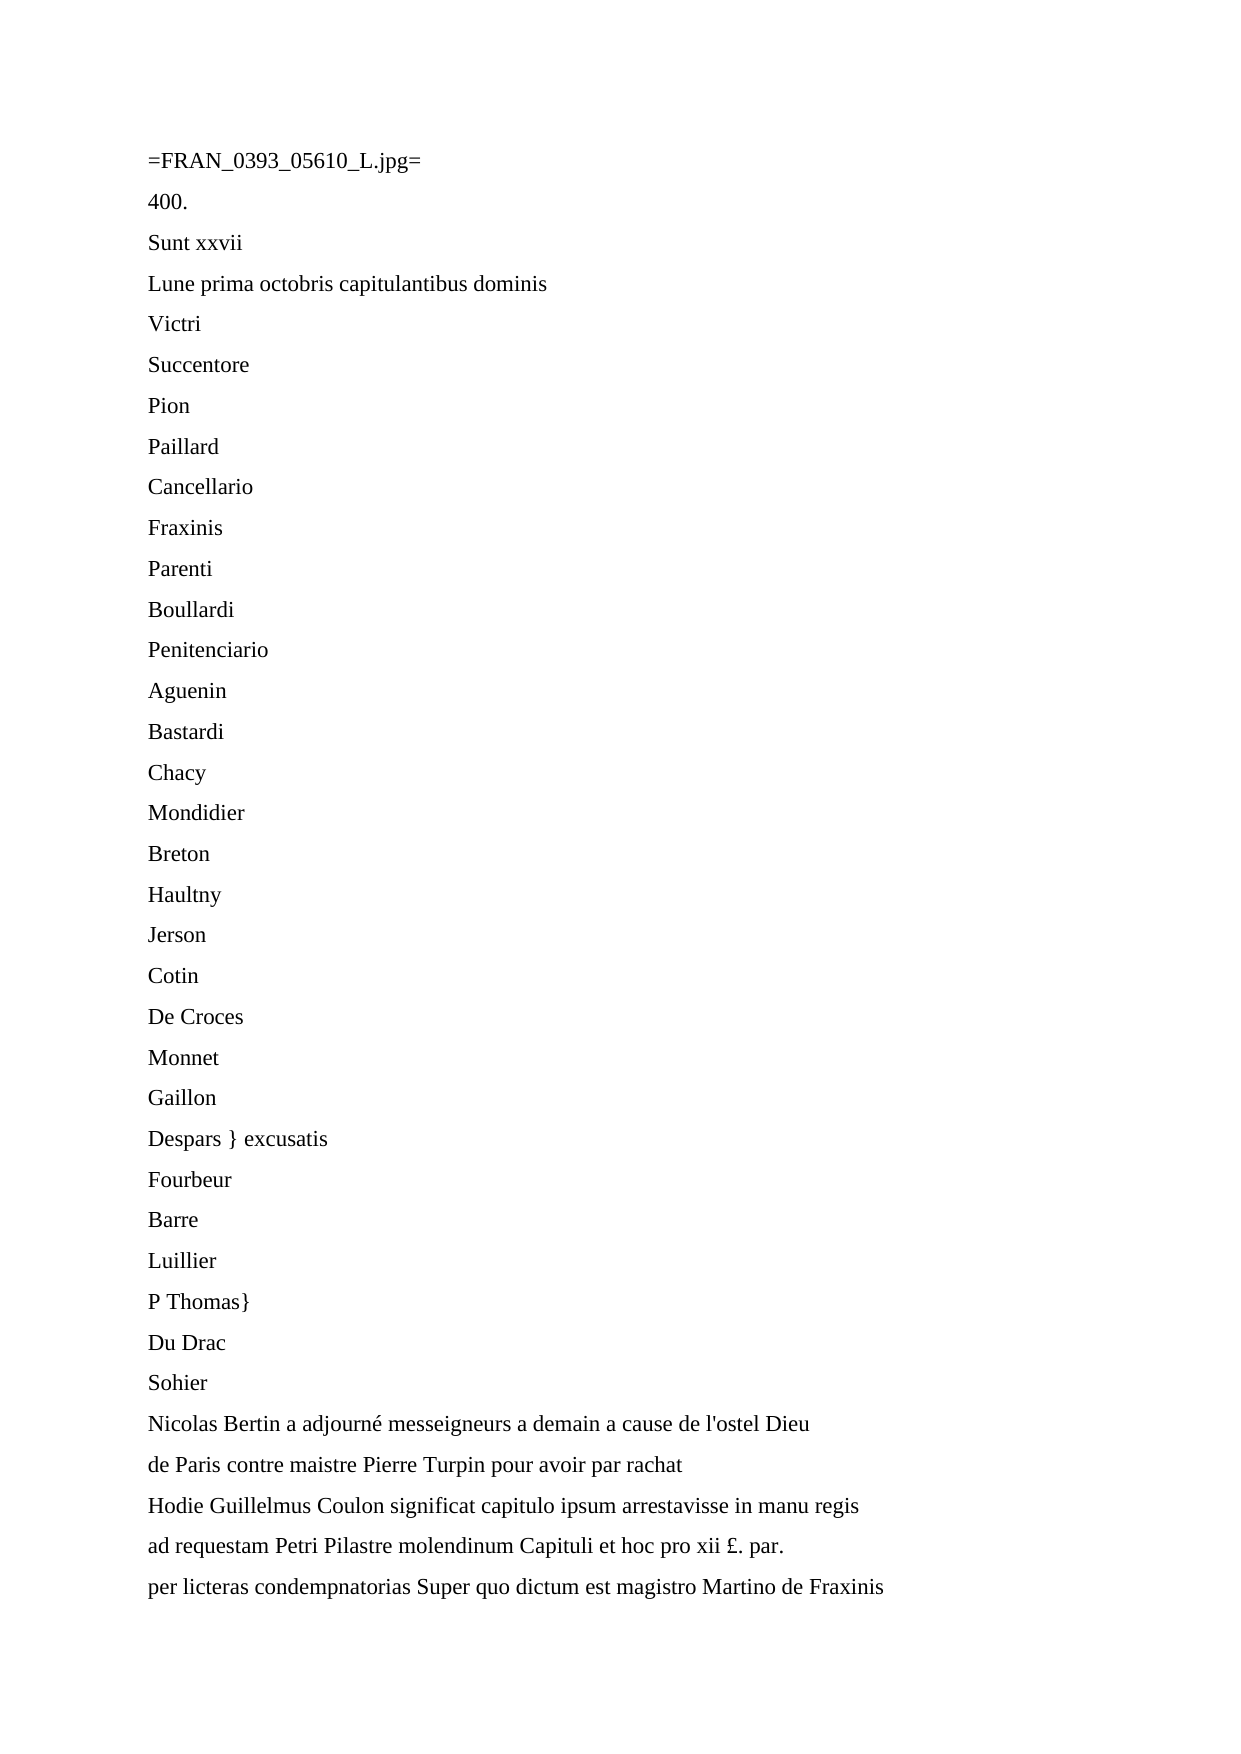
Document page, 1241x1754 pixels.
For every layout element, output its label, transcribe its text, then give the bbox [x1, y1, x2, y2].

text Hodie Guillelmus Coulon significat capitulo ipsum arrestavisse in manu regis [148, 1492, 1093, 1518]
text per licteras condempnatorias Super quo dictum est magistro Martino de Fraxinis [148, 1573, 1093, 1599]
text Lune prima octobris capitulantibus dominis [148, 270, 1093, 296]
text Breton [148, 840, 1093, 866]
text Barre [148, 1207, 1093, 1233]
text Mondidier [148, 799, 1093, 826]
text Monnet [148, 1044, 1093, 1070]
text Sohier [148, 1369, 1093, 1396]
text Jerson [148, 921, 1093, 948]
text Sunt xxvii [148, 229, 1093, 255]
text Cancellario [148, 473, 1093, 500]
text Boullardi [148, 596, 1093, 622]
text Chacy [148, 758, 1093, 785]
text de Paris contre maistre Pierre Turpin pour avoir par rachat [148, 1451, 1093, 1477]
text Gaillon [148, 1084, 1093, 1111]
text ad requestam Petri Pilastre molendinum Capituli et hoc pro xii £. par. [148, 1532, 1093, 1559]
text Bastardi [148, 718, 1093, 744]
text Penitenciario [148, 636, 1093, 663]
text De Croces [148, 1003, 1093, 1029]
text Parenti [148, 555, 1093, 581]
text Haultny [148, 881, 1093, 907]
text Pion [148, 392, 1093, 418]
text Du Drac [148, 1329, 1093, 1355]
text Despars } excusatis [148, 1125, 1093, 1151]
text Fourbeur [148, 1166, 1093, 1192]
text Nicolas Bertin a adjourné messeigneurs a demain a cause de l'ostel Dieu [148, 1410, 1093, 1437]
text Succentore [148, 351, 1093, 378]
text P Thomas} [148, 1288, 1093, 1314]
text Victri [148, 311, 1093, 337]
text Fraxinis [148, 514, 1093, 541]
text Paillard [148, 433, 1093, 459]
text Cotin [148, 962, 1093, 988]
text Aguenin [148, 677, 1093, 703]
text Luillier [148, 1247, 1093, 1274]
text =FRAN_0393_05610_L.jpg= [148, 148, 1093, 174]
text 400. [148, 188, 1093, 215]
